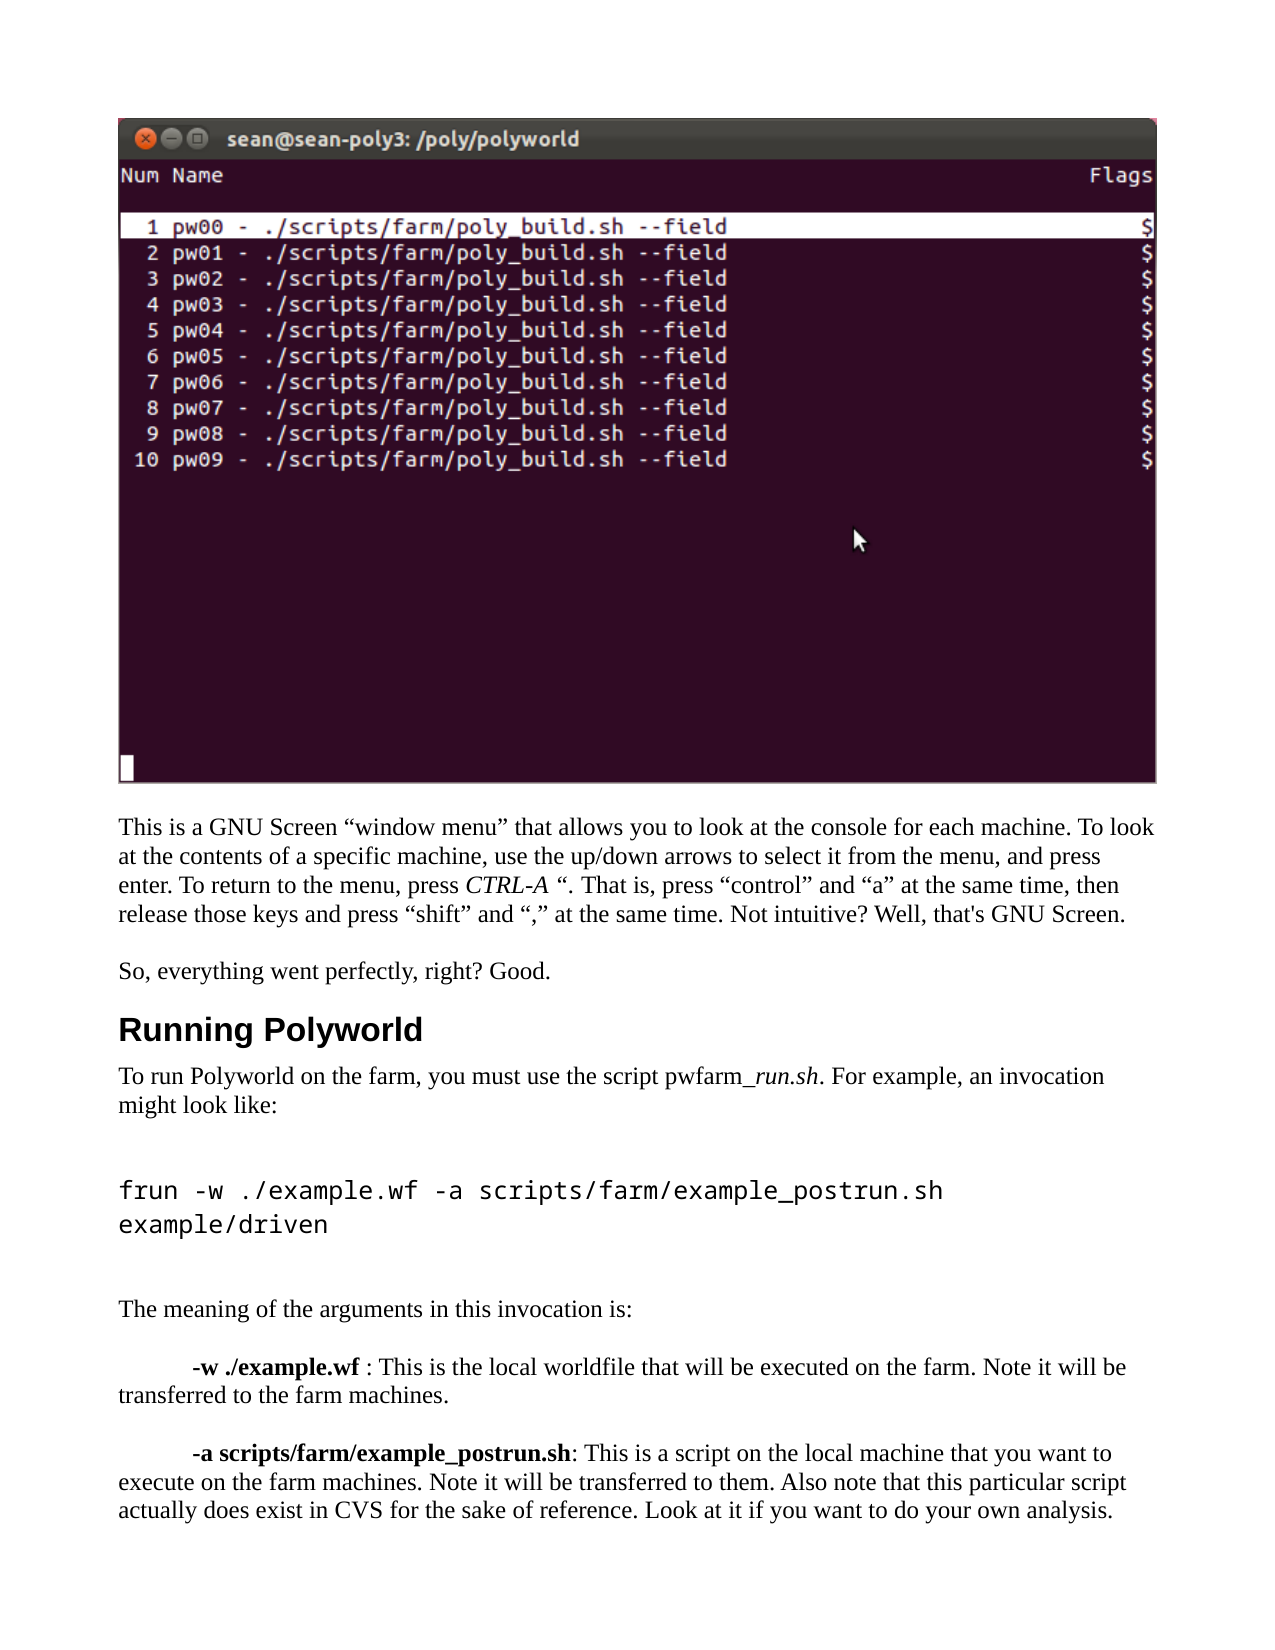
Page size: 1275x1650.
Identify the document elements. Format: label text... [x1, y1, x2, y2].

subtitle Running Polyworld [118, 1010, 1157, 1049]
text -w ./example.wf : This is the local worldfile that will be executed on the farm. Note it will be transferred to the farm machines. [118, 1352, 1157, 1409]
text So, everything went perfectly, right? Good. [118, 956, 1157, 985]
picture [118, 118, 1157, 784]
text The meaning of the arguments in this invocation is: [118, 1294, 1157, 1323]
text To run Polyworld on the farm, you must use the script pwfarm_run.sh. For example, an invocation might look like: [118, 1061, 1157, 1119]
text frun -w ./example.wf -a scripts/farm/example_postrun.sh example/driven [118, 1172, 1157, 1241]
text This is a GNU Screen “window menu” that allows you to look at the console for each machine. To look at the contents of a specific machine, use the up/down arrows to select it from the menu, and press enter. To return to the menu, press CTRL-A “. That is, press “control” and “a” at the same time, then release those keys and press “shift” and “,” at the same time. Not intuitive? Well, that's GNU Screen. [118, 812, 1157, 927]
text -a scripts/farm/example_postrun.sh: This is a script on the local machine that you want to execute on the farm machines. Note it will be transferred to them. Also note that this particular script actually does exist in CVS for the sake of reference. Look at it if you want to do your own analysis. [118, 1438, 1157, 1524]
